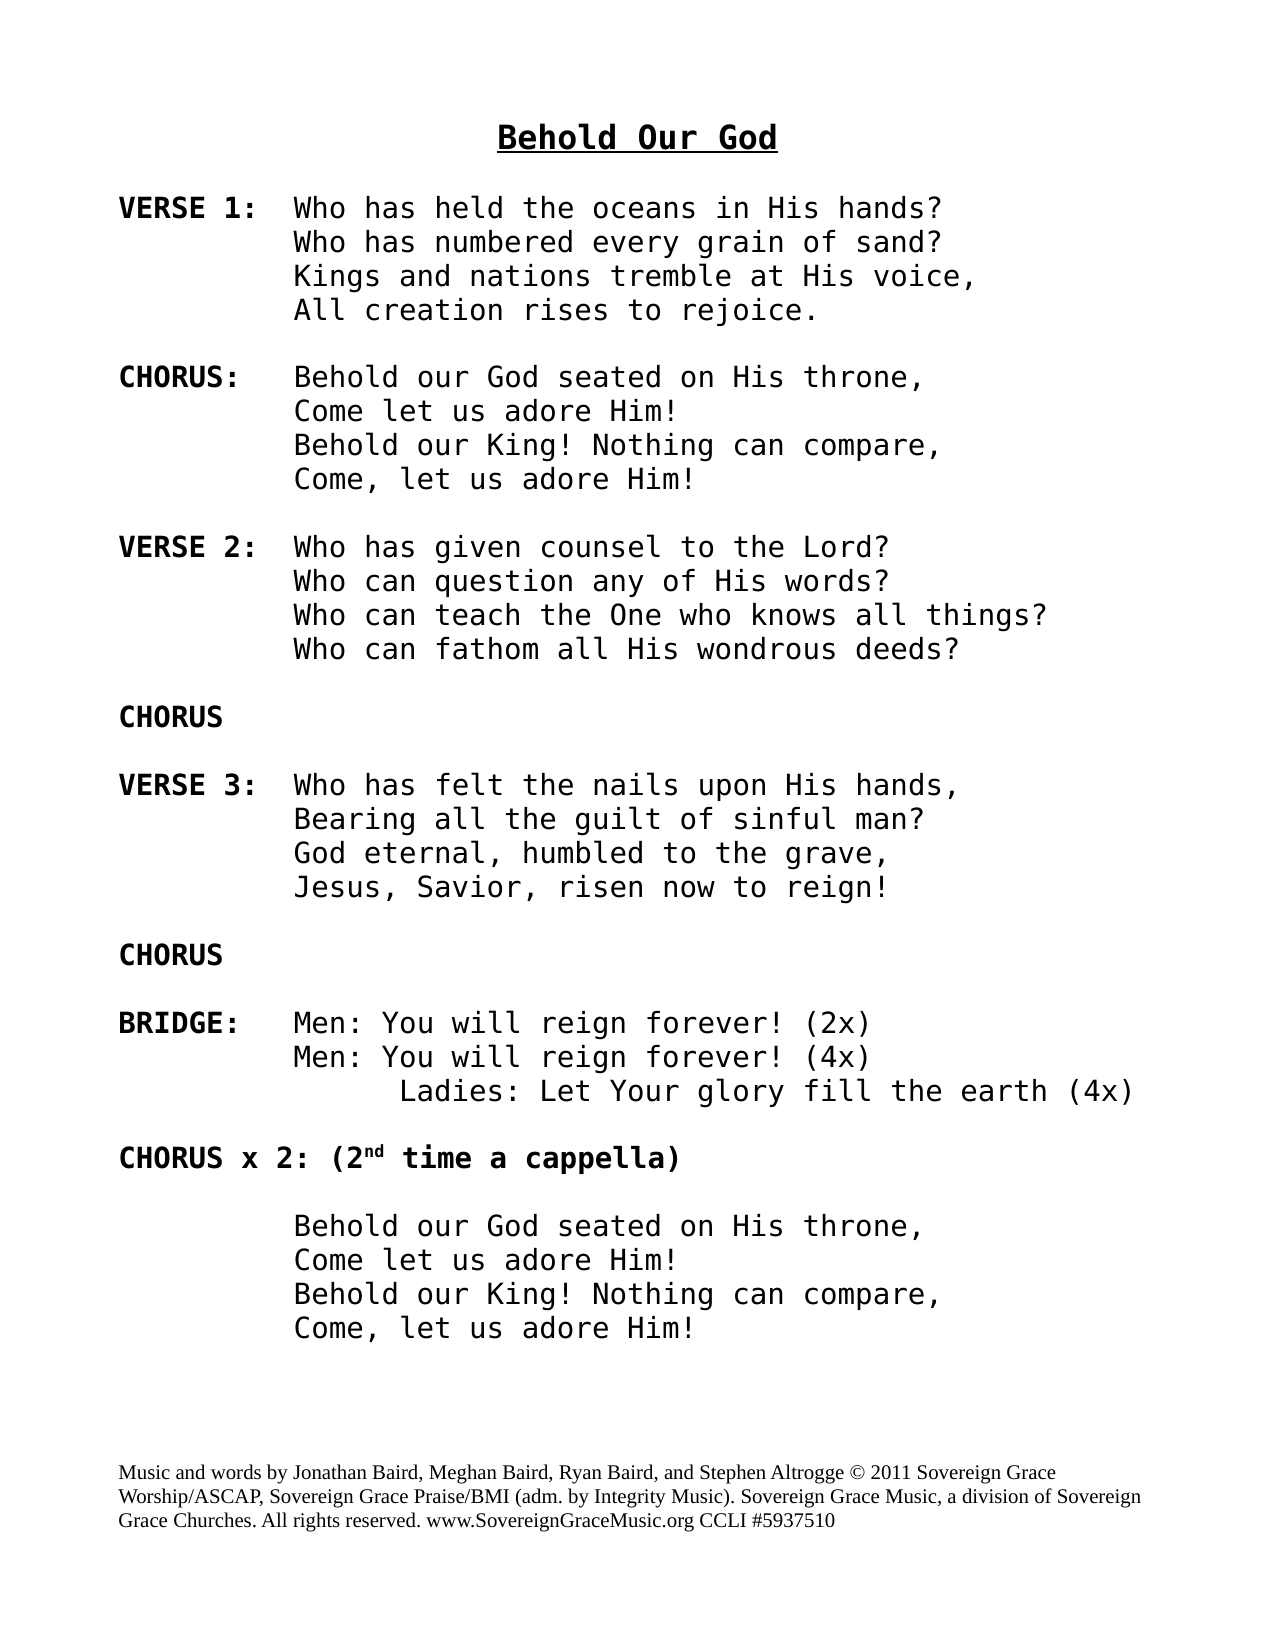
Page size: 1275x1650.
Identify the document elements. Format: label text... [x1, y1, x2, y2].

text CHORUS VERSE 3: Who has felt the nails upon His hands, [118, 666, 1157, 802]
text Kings and nations tremble at His voice, [118, 259, 1157, 293]
text Come let us adore Him! [118, 1244, 1157, 1278]
text VERSE 2: Who has given counsel to the Lord? [118, 497, 1157, 564]
text Who has numbered every grain of sand? [118, 225, 1157, 259]
text Behold our God seated on His throne, [118, 1210, 1157, 1244]
text CHORUS x 2: (2nd time a cappella) [118, 1142, 1157, 1176]
text Men: You will reign forever! (4x) [118, 1040, 1157, 1074]
text Come let us adore Him! [118, 395, 1157, 429]
text Who can teach the One who knows all things? [118, 598, 1157, 632]
text Jesus, Savior, risen now to reign! [118, 870, 1157, 938]
text Come, let us adore Him! [118, 1312, 1157, 1379]
text Who can question any of His words? [118, 564, 1157, 598]
text Who can fathom all His wondrous deeds? [118, 632, 1157, 666]
text CHORUS [118, 938, 1157, 972]
text CHORUS: Behold our God seated on His throne, [118, 361, 1157, 395]
text All creation rises to rejoice. [118, 293, 1157, 361]
text Come, let us adore Him! [118, 463, 1157, 497]
text God eternal, humbled to the grave, [118, 836, 1157, 870]
text Behold Our God [118, 118, 1157, 157]
text Ladies: Let Your glory fill the earth (4x) [118, 1074, 1157, 1108]
text VERSE 1: Who has held the oceans in His hands? [118, 191, 1157, 225]
text BRIDGE: Men: You will reign forever! (2x) [118, 972, 1157, 1040]
text Behold our King! Nothing can compare, [118, 1278, 1157, 1312]
text Bearing all the guilt of sinful man? [118, 802, 1157, 836]
text Behold our King! Nothing can compare, [118, 429, 1157, 463]
